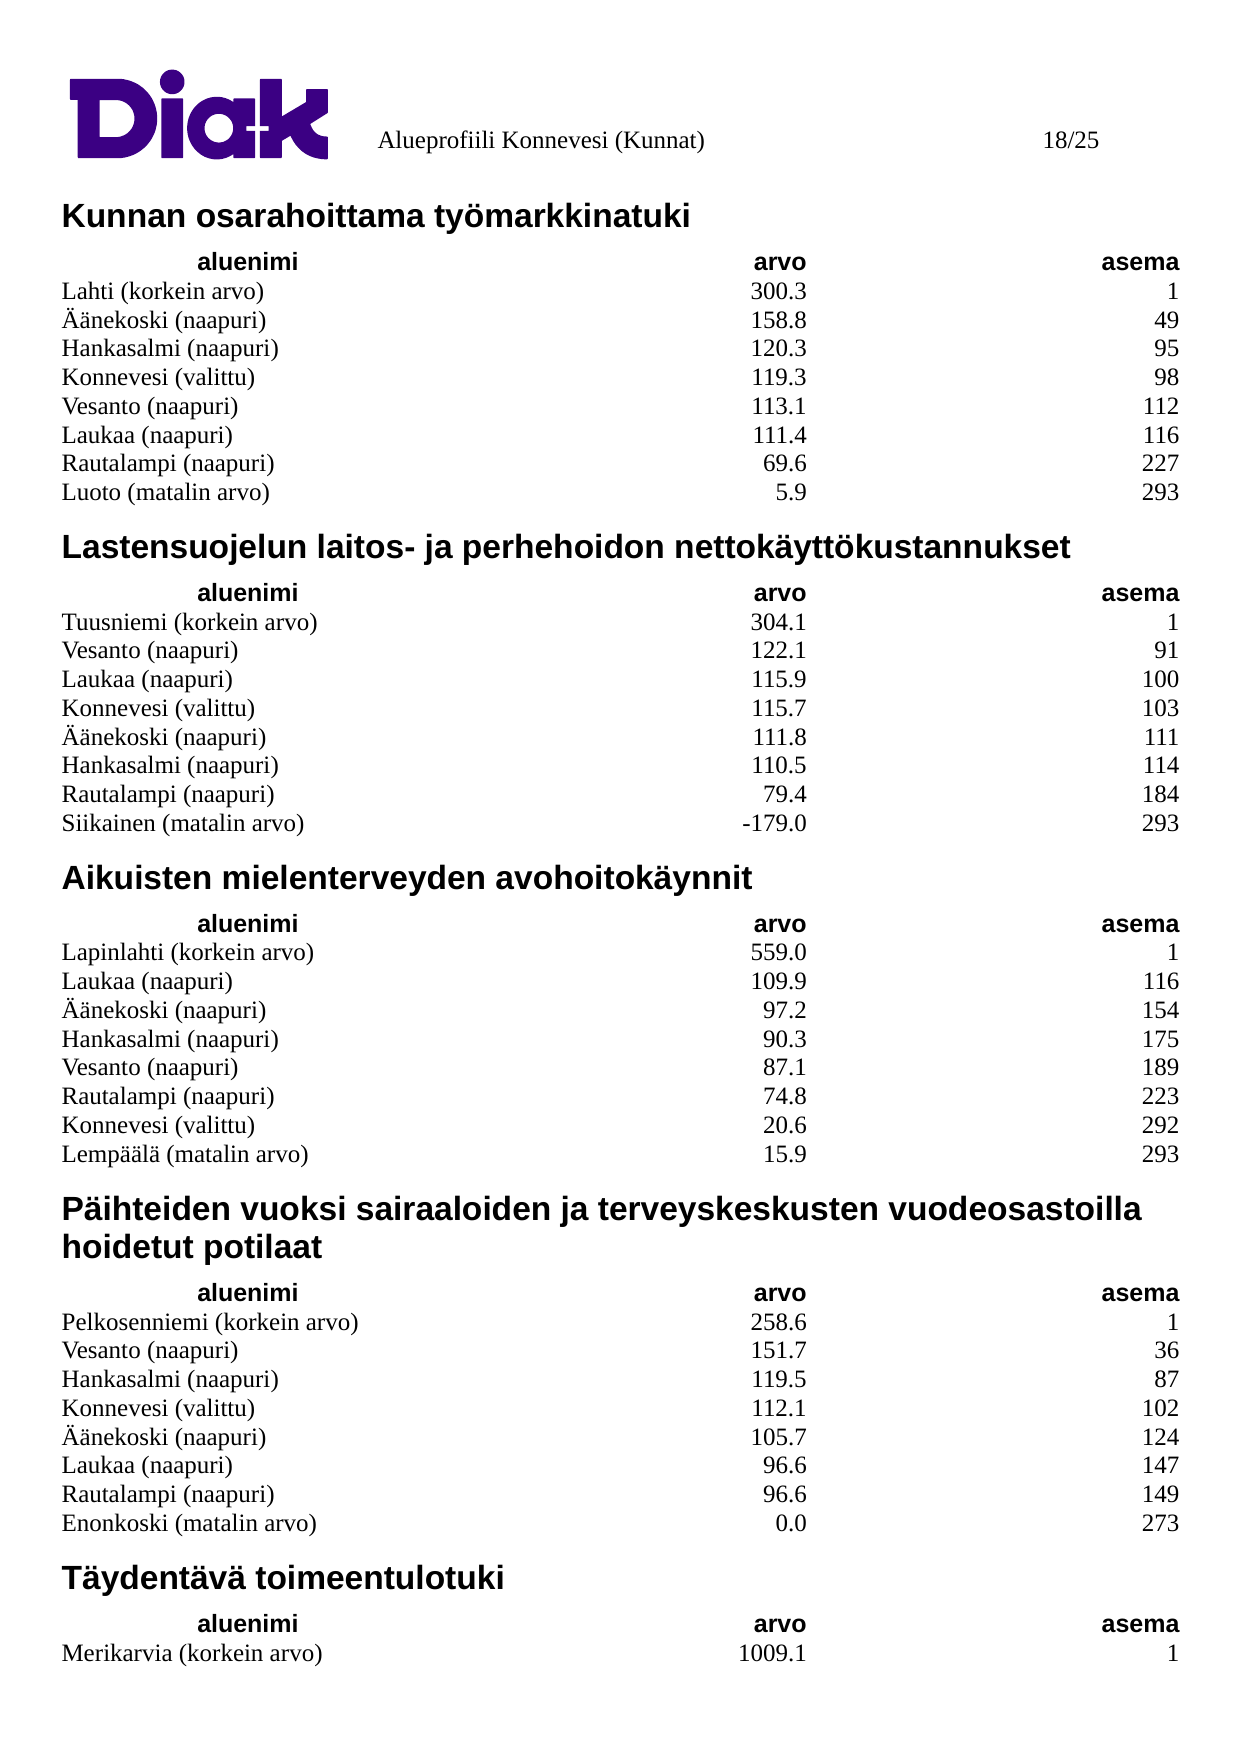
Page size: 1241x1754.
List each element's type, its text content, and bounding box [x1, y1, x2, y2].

table_cell 124 [806, 1422, 1179, 1451]
table_cell Vesanto (naapuri) [61, 1053, 434, 1081]
table_cell Vesanto (naapuri) [61, 1336, 434, 1364]
table_cell Vesanto (naapuri) [61, 636, 434, 664]
table_cell 102 [806, 1393, 1179, 1422]
table_cell 559.0 [434, 938, 806, 966]
table_header asema [806, 909, 1179, 937]
table_header arvo [434, 909, 806, 937]
table_cell 116 [806, 420, 1179, 448]
table_cell Hankasalmi (naapuri) [61, 751, 434, 779]
table_cell 1 [806, 276, 1179, 305]
table_cell Laukaa (naapuri) [61, 420, 434, 448]
table_cell 1 [806, 938, 1179, 966]
table_cell 258.6 [434, 1307, 806, 1336]
table_cell 79.4 [434, 779, 806, 808]
table_cell 189 [806, 1053, 1179, 1081]
table_cell 110.5 [434, 751, 806, 779]
table_cell Rautalampi (naapuri) [61, 779, 434, 808]
table_cell 95 [806, 334, 1179, 362]
table_cell 0.0 [434, 1508, 806, 1537]
table_cell 98 [806, 362, 1179, 391]
table_header asema [806, 1278, 1179, 1307]
table_cell Luoto (matalin arvo) [61, 477, 434, 506]
table_header aluenimi [61, 1278, 434, 1307]
table_cell Enonkoski (matalin arvo) [61, 1508, 434, 1537]
table_cell 1009.1 [434, 1638, 806, 1666]
table_cell 114 [806, 751, 1179, 779]
table_cell 87 [806, 1364, 1179, 1393]
table_cell 100 [806, 664, 1179, 693]
table_cell 227 [806, 449, 1179, 477]
table_cell 147 [806, 1451, 1179, 1479]
table_cell 96.6 [434, 1479, 806, 1508]
table_cell Rautalampi (naapuri) [61, 1479, 434, 1508]
table_cell Siikainen (matalin arvo) [61, 808, 434, 837]
table_cell 96.6 [434, 1451, 806, 1479]
table_header aluenimi [61, 909, 434, 937]
table_cell 103 [806, 693, 1179, 722]
table_cell 112 [806, 391, 1179, 420]
table_cell Pelkosenniemi (korkein arvo) [61, 1307, 434, 1336]
table_cell 97.2 [434, 995, 806, 1024]
table_cell 300.3 [434, 276, 806, 305]
table_header arvo [434, 1609, 806, 1638]
table_cell 119.5 [434, 1364, 806, 1393]
table_cell 119.3 [434, 362, 806, 391]
table_cell Rautalampi (naapuri) [61, 449, 434, 477]
table_cell 293 [806, 1139, 1179, 1167]
table_header aluenimi [61, 247, 434, 276]
table_cell 304.1 [434, 607, 806, 636]
table_cell 154 [806, 995, 1179, 1024]
table_cell 223 [806, 1081, 1179, 1110]
table_cell Rautalampi (naapuri) [61, 1081, 434, 1110]
table_cell Lapinlahti (korkein arvo) [61, 938, 434, 966]
table_cell 1 [806, 1307, 1179, 1336]
table_cell Merikarvia (korkein arvo) [61, 1638, 434, 1666]
table_cell 122.1 [434, 636, 806, 664]
table_cell Konnevesi (valittu) [61, 1393, 434, 1422]
table_cell Äänekoski (naapuri) [61, 305, 434, 333]
table_cell 273 [806, 1508, 1179, 1537]
table_cell 116 [806, 966, 1179, 995]
table_cell 15.9 [434, 1139, 806, 1167]
subtitle Aikuisten mielenterveyden avohoitokäynnit [61, 858, 1179, 896]
subtitle Päihteiden vuoksi sairaaloiden ja terveyskeskusten vuodeosastoilla hoidetut potilaat [61, 1188, 1179, 1266]
table_cell 5.9 [434, 477, 806, 506]
table_cell Konnevesi (valittu) [61, 693, 434, 722]
table_cell 149 [806, 1479, 1179, 1508]
table_cell Lahti (korkein arvo) [61, 276, 434, 305]
table_cell 91 [806, 636, 1179, 664]
table_cell 292 [806, 1110, 1179, 1139]
table_cell 120.3 [434, 334, 806, 362]
table_cell 158.8 [434, 305, 806, 333]
table_cell 111.4 [434, 420, 806, 448]
table_cell 293 [806, 477, 1179, 506]
table_cell Laukaa (naapuri) [61, 966, 434, 995]
table_cell Hankasalmi (naapuri) [61, 1024, 434, 1052]
table_cell 1 [806, 1638, 1179, 1666]
table_cell Konnevesi (valittu) [61, 362, 434, 391]
table_header asema [806, 247, 1179, 276]
table_cell Hankasalmi (naapuri) [61, 1364, 434, 1393]
table_cell Hankasalmi (naapuri) [61, 334, 434, 362]
table_cell 115.7 [434, 693, 806, 722]
table_cell 87.1 [434, 1053, 806, 1081]
table_cell 113.1 [434, 391, 806, 420]
subtitle Kunnan osarahoittama työmarkkinatuki [61, 196, 1179, 235]
table_cell Äänekoski (naapuri) [61, 1422, 434, 1451]
table_cell Konnevesi (valittu) [61, 1110, 434, 1139]
table_cell 1 [806, 607, 1179, 636]
table_cell -179.0 [434, 808, 806, 837]
subtitle Täydentävä toimeentulotuki [61, 1558, 1179, 1596]
table_cell 49 [806, 305, 1179, 333]
table_cell 115.9 [434, 664, 806, 693]
table_header arvo [434, 578, 806, 607]
table_cell 105.7 [434, 1422, 806, 1451]
table_cell 36 [806, 1336, 1179, 1364]
table_cell Äänekoski (naapuri) [61, 722, 434, 751]
table_cell 293 [806, 808, 1179, 837]
table_cell 151.7 [434, 1336, 806, 1364]
table_cell 109.9 [434, 966, 806, 995]
table_cell 74.8 [434, 1081, 806, 1110]
table_cell 111 [806, 722, 1179, 751]
subtitle Lastensuojelun laitos- ja perhehoidon nettokäyttökustannukset [61, 527, 1179, 566]
table_cell Tuusniemi (korkein arvo) [61, 607, 434, 636]
table_cell 112.1 [434, 1393, 806, 1422]
table_header aluenimi [61, 1609, 434, 1638]
table_cell Äänekoski (naapuri) [61, 995, 434, 1024]
table_cell 111.8 [434, 722, 806, 751]
table_cell 184 [806, 779, 1179, 808]
table_cell 20.6 [434, 1110, 806, 1139]
table_header arvo [434, 247, 806, 276]
table_header aluenimi [61, 578, 434, 607]
table_header asema [806, 1609, 1179, 1638]
table_header asema [806, 578, 1179, 607]
table_cell Laukaa (naapuri) [61, 664, 434, 693]
table_cell 69.6 [434, 449, 806, 477]
table_cell 175 [806, 1024, 1179, 1052]
table_cell Laukaa (naapuri) [61, 1451, 434, 1479]
table_header arvo [434, 1278, 806, 1307]
table_cell 90.3 [434, 1024, 806, 1052]
table_cell Vesanto (naapuri) [61, 391, 434, 420]
table_cell Lempäälä (matalin arvo) [61, 1139, 434, 1167]
